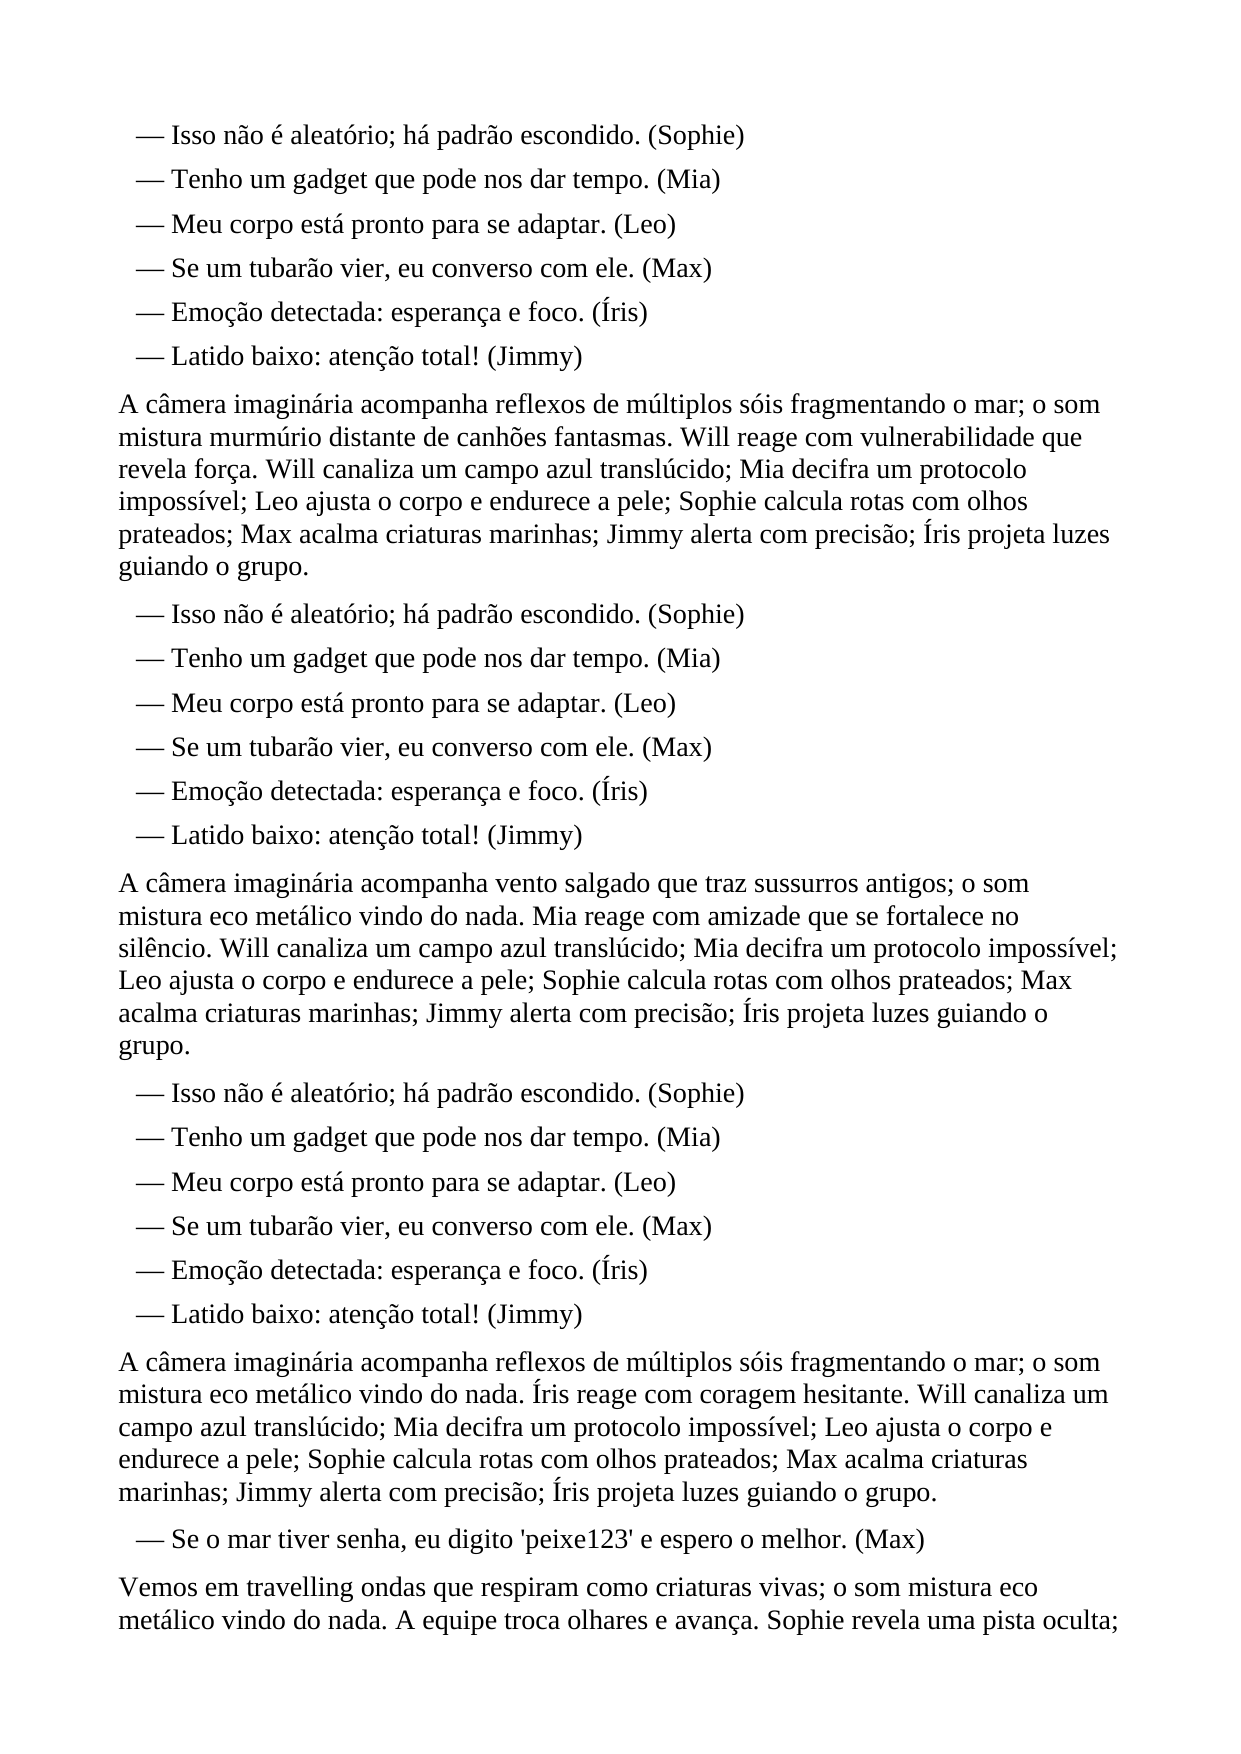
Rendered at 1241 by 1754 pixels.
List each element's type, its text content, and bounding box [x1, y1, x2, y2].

text — Meu corpo está pronto para se adaptar. (Leo) [118, 207, 1122, 239]
text Vemos em travelling ondas que respiram como criaturas vivas; o som mistura eco metálico vindo do nada. A equipe troca olhares e avança. Sophie revela uma pista oculta; [118, 1570, 1122, 1635]
text — Se o mar tiver senha, eu digito 'peixe123' e espero o melhor. (Max) [118, 1523, 1122, 1555]
text — Emoção detectada: esperança e foco. (Íris) [118, 774, 1122, 807]
text — Emoção detectada: esperança e foco. (Íris) [118, 1253, 1122, 1286]
text — Latido baixo: atenção total! (Jimmy) [118, 339, 1122, 372]
text — Isso não é aleatório; há padrão escondido. (Sophie) [118, 1076, 1122, 1108]
text — Tenho um gadget que pode nos dar tempo. (Mia) [118, 641, 1122, 674]
text — Emoção detectada: esperança e foco. (Íris) [118, 295, 1122, 328]
text — Latido baixo: atenção total! (Jimmy) [118, 818, 1122, 851]
text — Tenho um gadget que pode nos dar tempo. (Mia) [118, 1120, 1122, 1153]
text A câmera imaginária acompanha vento salgado que traz sussurros antigos; o som mistura eco metálico vindo do nada. Mia reage com amizade que se fortalece no silêncio. Will canaliza um campo azul translúcido; Mia decifra um protocolo impossível; Leo ajusta o corpo e endurece a pele; Sophie calcula rotas com olhos prateados; Max acalma criaturas marinhas; Jimmy alerta com precisão; Íris projeta luzes guiando o grupo. [118, 866, 1122, 1061]
text — Isso não é aleatório; há padrão escondido. (Sophie) [118, 118, 1122, 151]
text — Latido baixo: atenção total! (Jimmy) [118, 1297, 1122, 1330]
text — Tenho um gadget que pode nos dar tempo. (Mia) [118, 162, 1122, 195]
text — Meu corpo está pronto para se adaptar. (Leo) [118, 1164, 1122, 1197]
text A câmera imaginária acompanha reflexos de múltiplos sóis fragmentando o mar; o som mistura murmúrio distante de canhões fantasmas. Will reage com vulnerabilidade que revela força. Will canaliza um campo azul translúcido; Mia decifra um protocolo impossível; Leo ajusta o corpo e endurece a pele; Sophie calcula rotas com olhos prateados; Max acalma criaturas marinhas; Jimmy alerta com precisão; Íris projeta luzes guiando o grupo. [118, 387, 1122, 582]
text — Se um tubarão vier, eu converso com ele. (Max) [118, 1209, 1122, 1241]
text — Isso não é aleatório; há padrão escondido. (Sophie) [118, 597, 1122, 629]
text A câmera imaginária acompanha reflexos de múltiplos sóis fragmentando o mar; o som mistura eco metálico vindo do nada. Íris reage com coragem hesitante. Will canaliza um campo azul translúcido; Mia decifra um protocolo impossível; Leo ajusta o corpo e endurece a pele; Sophie calcula rotas com olhos prateados; Max acalma criaturas marinhas; Jimmy alerta com precisão; Íris projeta luzes guiando o grupo. [118, 1345, 1122, 1507]
text — Se um tubarão vier, eu converso com ele. (Max) [118, 251, 1122, 283]
text — Meu corpo está pronto para se adaptar. (Leo) [118, 686, 1122, 718]
text — Se um tubarão vier, eu converso com ele. (Max) [118, 730, 1122, 762]
